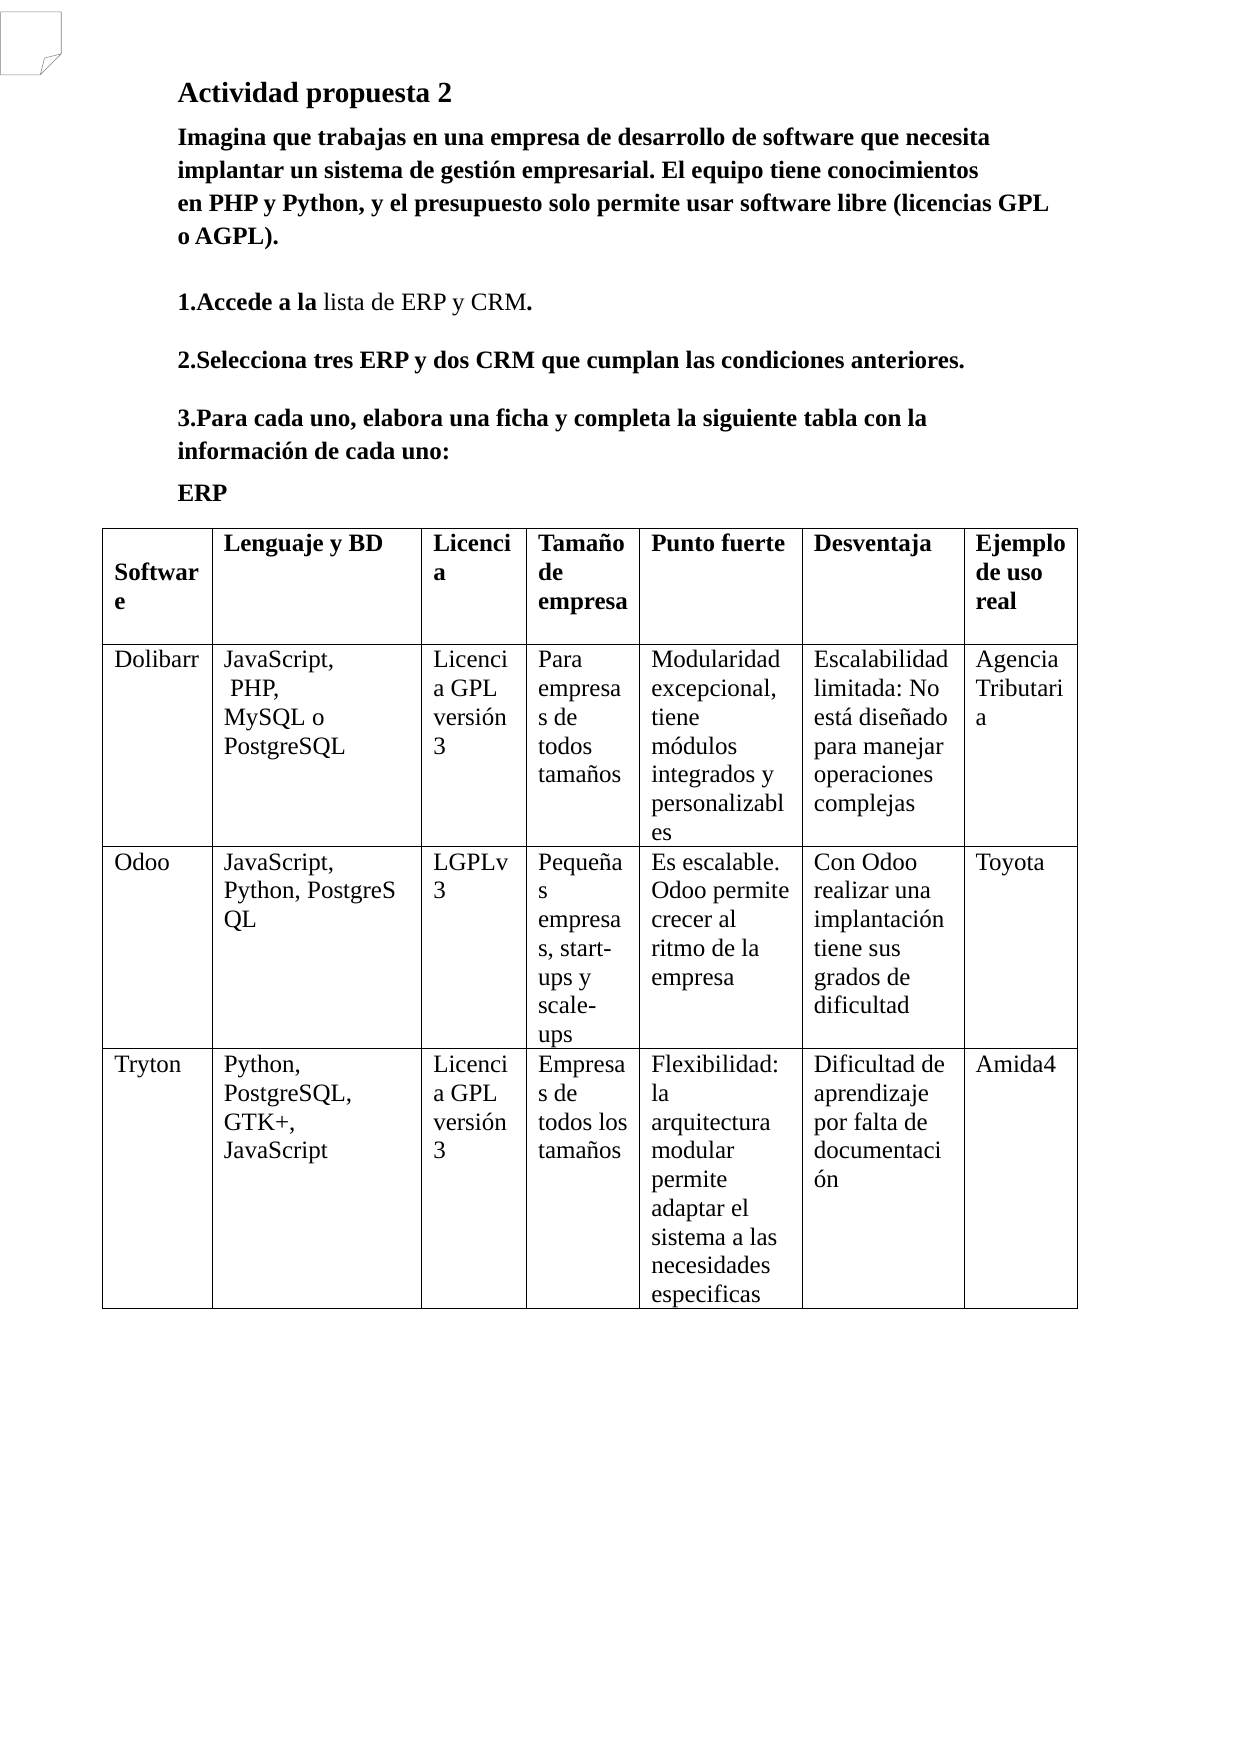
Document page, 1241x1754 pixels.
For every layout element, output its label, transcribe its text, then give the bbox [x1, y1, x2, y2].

table_cell Flexibilidad: la arquitectura modular permite adaptar el sistema a las necesidades especificas [640, 1049, 802, 1308]
table_cell Licencia GPL versión 3 [422, 645, 526, 846]
table_cell Python, PostgreSQL, GTK+, JavaScript [213, 1049, 421, 1308]
table_cell Empresas de todos los tamaños [527, 1049, 639, 1308]
table_cell Pequeñas empresas, start-ups y scale-ups [527, 847, 639, 1048]
table_header Lenguaje y BD [213, 529, 421, 643]
subtitle 3.Para cada uno, elabora una ficha y completa la siguiente tabla con la información de cada uno: [177, 403, 1063, 465]
table_cell Dolibarr [103, 645, 212, 846]
table_cell Dificultad de aprendizaje por falta de documentación [803, 1049, 964, 1308]
table_cell Es escalable. Odoo permite crecer al ritmo de la empresa [640, 847, 802, 1048]
table_cell Para empresas de todos tamaños [527, 645, 639, 846]
table_cell Escalabilidad limitada: No está diseñado para manejar operaciones complejas [803, 645, 964, 846]
table_cell Modularidad excepcional, tiene módulos integrados y personalizables [640, 645, 802, 846]
subtitle Actividad propuesta 2 [177, 75, 1063, 108]
table_cell Con Odoo realizar una implantación tiene sus grados de dificultad [803, 847, 964, 1048]
table_cell Amida4 [965, 1049, 1077, 1308]
table_cell Agencia Tributaria [965, 645, 1077, 846]
table_header Ejemplo de uso real [965, 529, 1077, 643]
text ERP [177, 478, 1063, 506]
table_cell Odoo [103, 847, 212, 1048]
table_cell JavaScript, PHP, MySQL o PostgreSQL [213, 645, 421, 846]
table_header Software [103, 529, 212, 643]
text Imagina que trabajas en una empresa de desarrollo de software que necesita implantar un sistema de gestión empresarial. El equipo tiene conocimientos en PHP y Python, y el presupuesto solo permite usar software libre (licencias GPL o AGPL). [177, 122, 1063, 250]
table_header Tamaño de empresa [527, 529, 639, 643]
table_cell Toyota [965, 847, 1077, 1048]
table_cell Licencia GPL versión 3 [422, 1049, 526, 1308]
table_header Desventaja [803, 529, 964, 643]
table_cell JavaScript, Python, PostgreSQL [213, 847, 421, 1048]
table_header Licencia [422, 529, 526, 643]
subtitle 2.Selecciona tres ERP y dos CRM que cumplan las condiciones anteriores. [177, 345, 1063, 374]
table_cell Tryton [103, 1049, 212, 1308]
subtitle 1.Accede a la lista de ERP y CRM. [177, 287, 1063, 316]
table_cell LGPLv3 [422, 847, 526, 1048]
table_header Punto fuerte [640, 529, 802, 643]
